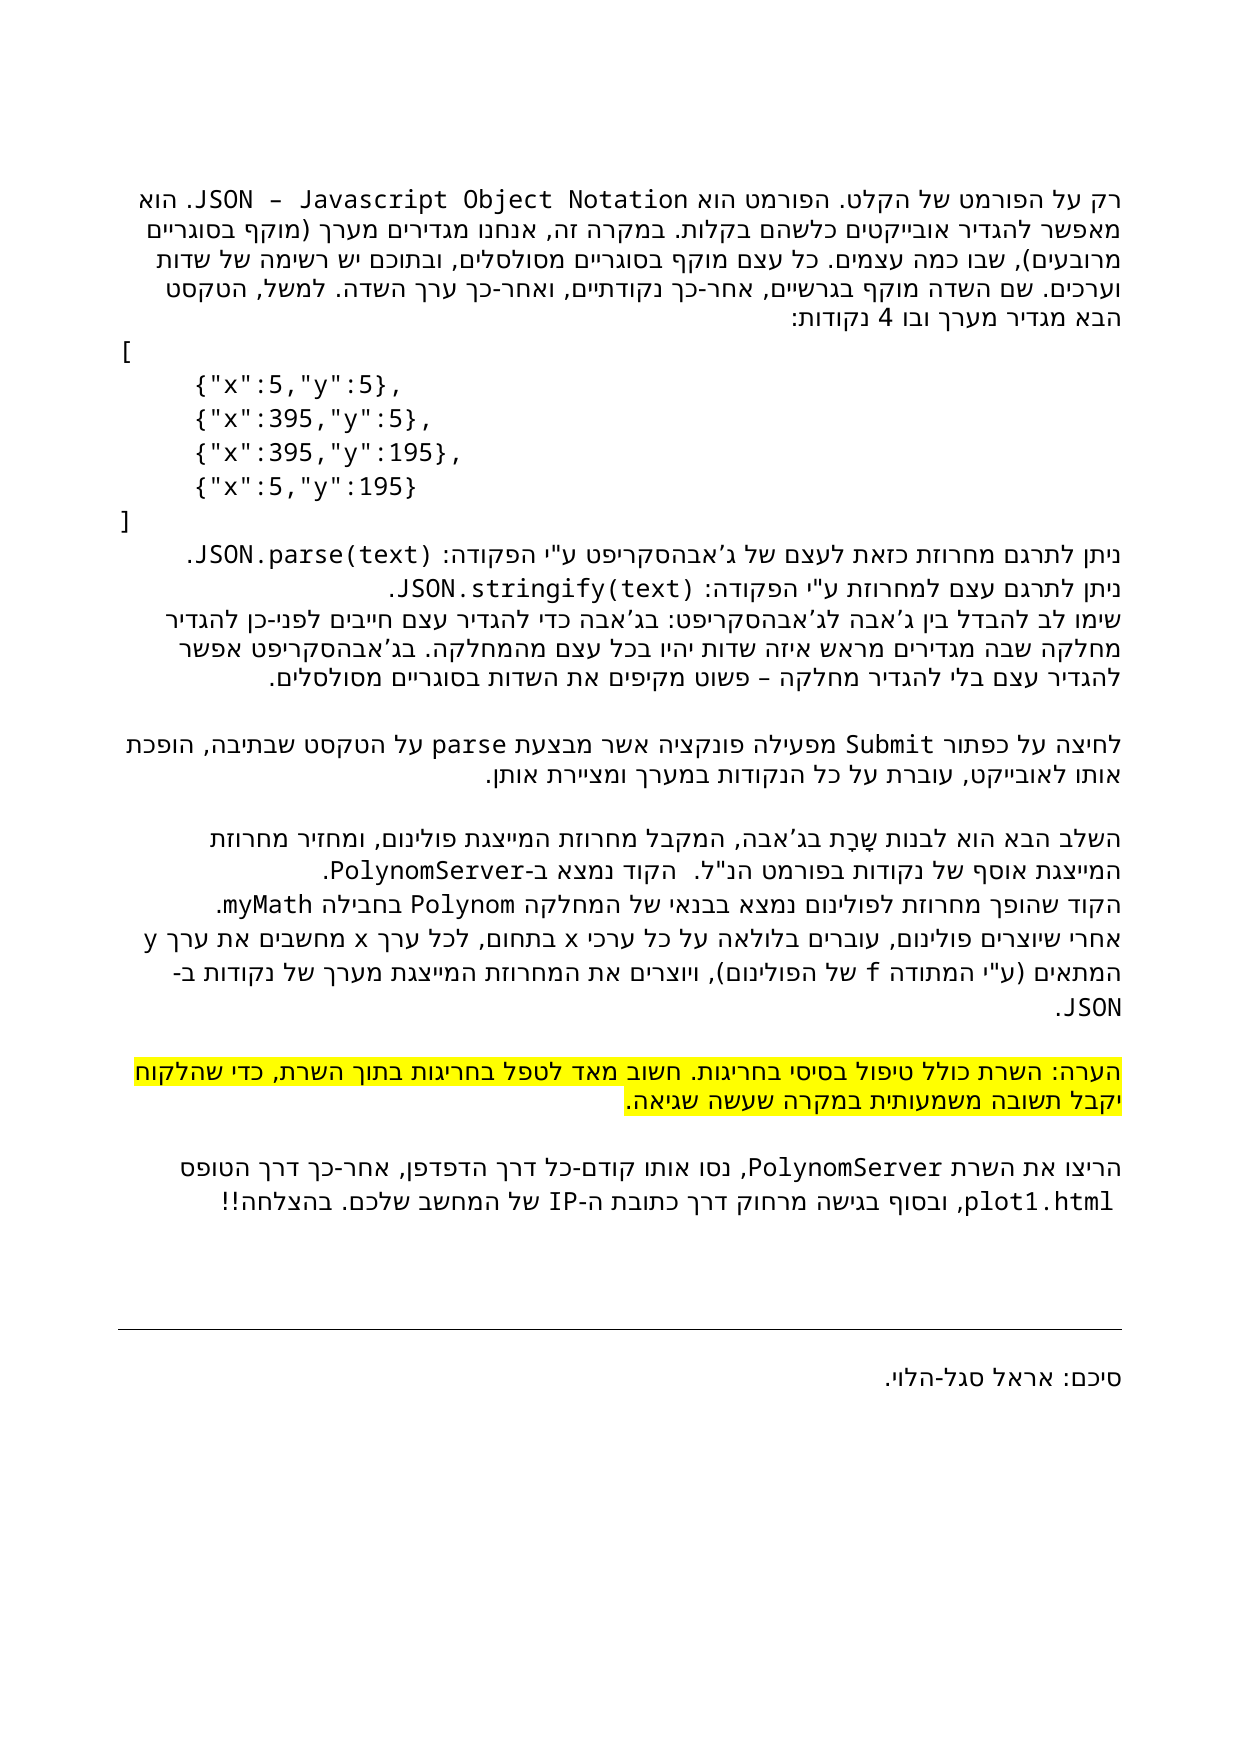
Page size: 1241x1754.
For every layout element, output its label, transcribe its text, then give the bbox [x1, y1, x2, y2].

text {"x":5,"y":195} [118, 469, 1122, 503]
text שימו לב להבדל בין ג’אבה לג’אבהסקריפט: בג’אבה כדי להגדיר עצם חייבים לפני-כן להגדיר מחלקה שבה מגדירים מראש איזה שדות יהיו בכל עצם מהמחלקה. בג’אבהסקריפט אפשר להגדיר עצם בלי להגדיר מחלקה – פשוט מקיפים את השדות בסוגריים מסולסלים. [118, 605, 1122, 692]
text ] [118, 503, 1122, 537]
text לחיצה על כפתור Submit מפעילה פונקציה אשר מבצעת parse על הטקסט שבתיבה, הופכת אותו לאובייקט, עוברת על כל הנקודות במערך ומציירת אותן. [118, 726, 1122, 790]
text ניתן לתרגם מחרוזת כזאת לעצם של ג’אבהסקריפט ע"י הפקודה: JSON.parse(text). [118, 537, 1122, 571]
text בדף client/plot0.html ישנו דף html+javascript (ללא צורך בשרת) המקבל כקלט מערך של נקודות ומציגה את הנקודות על svg. לא ניכנס לכל הפרטים של הדף; נתעכב כאן רק על הפורמט של הקלט. הפורמט הוא JSON – Javascript Object Notation. הוא מאפשר להגדיר אובייקטים כלשהם בקלות. במקרה זה, אנחנו מגדירים מערך (מוקף בסוגריים מרובעים), שבו כמה עצמים. כל עצם מוקף בסוגריים מסולסלים, ובתוכם יש רשימה של שדות וערכים. שם השדה מוקף בגרשיים, אחר-כך נקודתיים, ואחר-כך ערך השדה. למשל, הטקסט הבא מגדיר מערך ובו 4 נקודות: [118, 182, 1122, 332]
text ניתן לתרגם עצם למחרוזת ע"י הפקודה: JSON.stringify(text). [118, 571, 1122, 605]
text סיכם: אראל סגל-הלוי. [118, 1363, 1122, 1392]
text {"x":395,"y":195}, [118, 434, 1122, 469]
text אחרי שיוצרים פולינום, עוברים בלולאה על כל ערכי x בתחום, לכל ערך x מחשבים את ערך y המתאים (ע"י המתודה f של הפולינום), ויוצרים את המחרוזת המייצגת מערך של נקודות ב-JSON. [118, 921, 1122, 1023]
text השלב הבא הוא לבנות שָרָת בג’אבה, המקבל מחרוזת המייצגת פולינום, ומחזיר מחרוזת המייצגת אוסף של נקודות בפורמט הנ"ל. הקוד נמצא ב-PolynomServer. [118, 824, 1122, 887]
text הקוד שהופך מחרוזת לפולינום נמצא בבנאי של המחלקה Polynom בחבילה myMath. [118, 887, 1122, 921]
text הריצו את השרת PolynomServer, נסו אותו קודם-כל דרך הדפדפן, אחר-כך דרך הטופס plot1.html, ובסוף בגישה מרחוק דרך כתובת ה-IP של המחשב שלכם. בהצלחה!! [118, 1150, 1122, 1218]
text {"x":395,"y":5}, [118, 401, 1122, 434]
text {"x":5,"y":5}, [118, 366, 1122, 401]
text הערה: השרת כולל טיפול בסיסי בחריגות. חשוב מאד לטפל בחריגות בתוך השרת, כדי שהלקוח יקבל תשובה משמעותית במקרה שעשה שגיאה. [118, 1057, 1122, 1116]
text [ [118, 332, 1122, 366]
